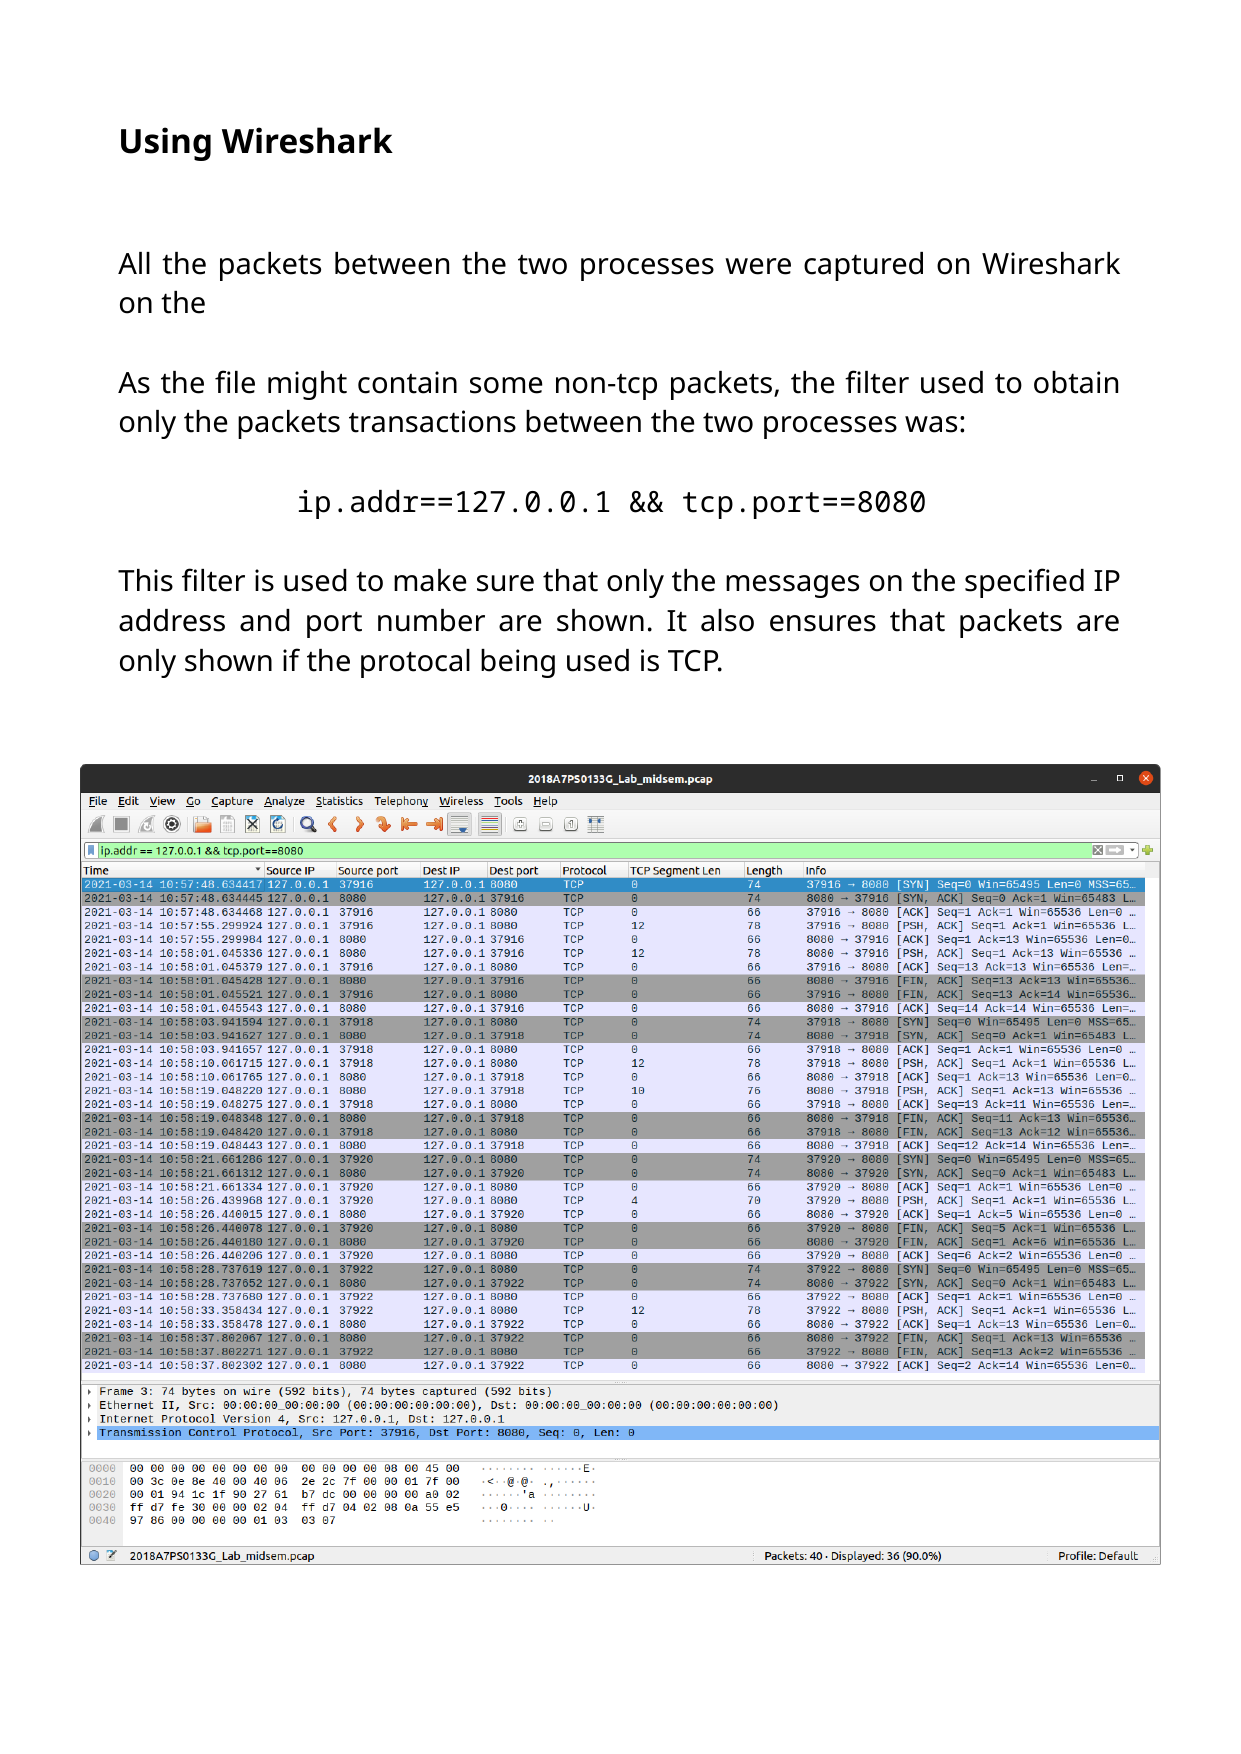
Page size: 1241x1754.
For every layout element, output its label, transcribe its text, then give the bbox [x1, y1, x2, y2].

text All the packets between the two processes were captured on Wireshark on the [118, 243, 1122, 322]
text ip.addr==127.0.0.1 && tcp.port==8080 [118, 481, 1122, 521]
text This filter is used to make sure that only the messages on the specified IP address and port number are shown. It also ensures that packets are only shown if the protocal being used is TCP. [118, 560, 1122, 679]
picture [73, 758, 1167, 1571]
text As the file might contain some non-tcp packets, the filter used to obtain only the packets transactions between the two processes was: [118, 362, 1122, 441]
text Using Wireshark [118, 118, 1122, 163]
